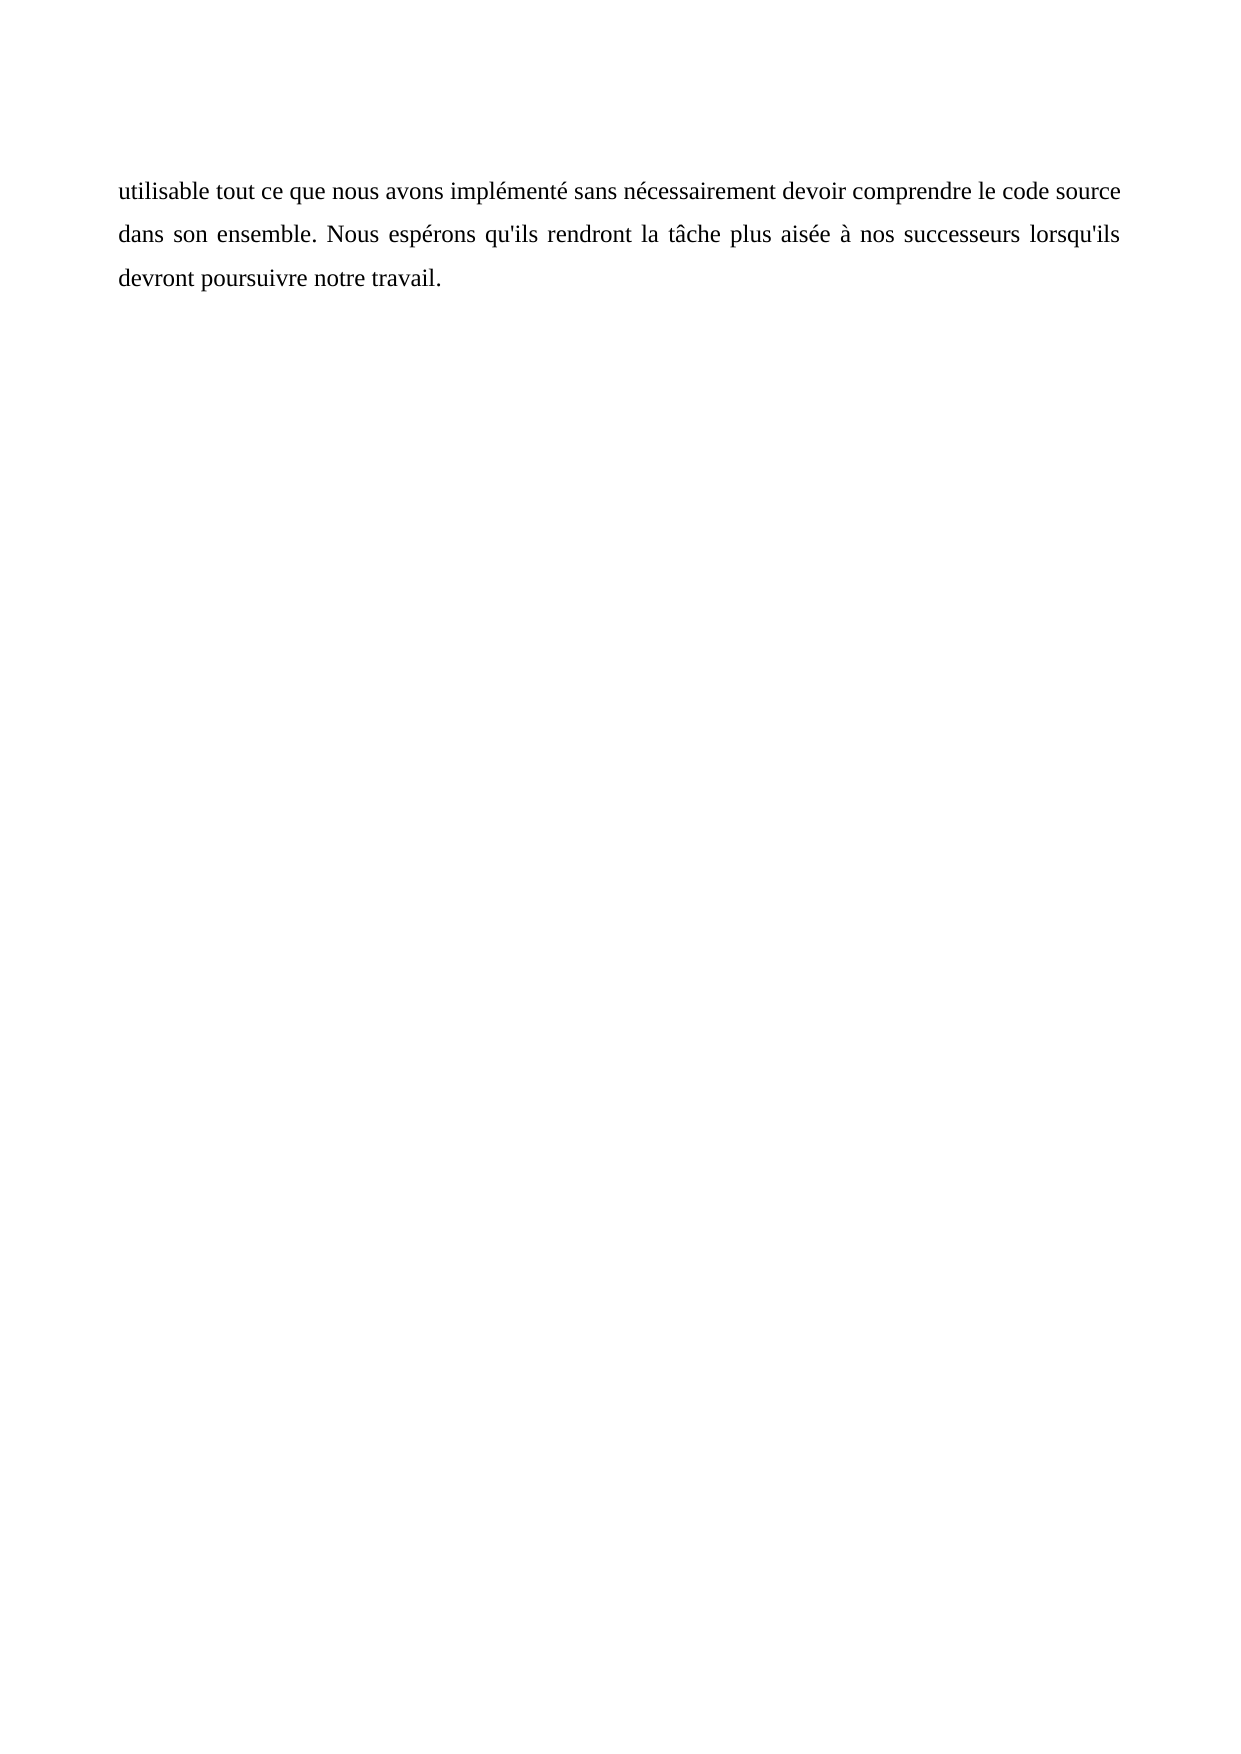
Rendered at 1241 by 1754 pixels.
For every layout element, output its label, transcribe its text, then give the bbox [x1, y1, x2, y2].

text utilisable tout ce que nous avons implémenté sans nécessairement devoir comprendre le code source dans son ensemble. Nous espérons qu'ils rendront la tâche plus aisée à nos successeurs lorsqu'ils devront poursuivre notre travail. [118, 176, 1122, 291]
